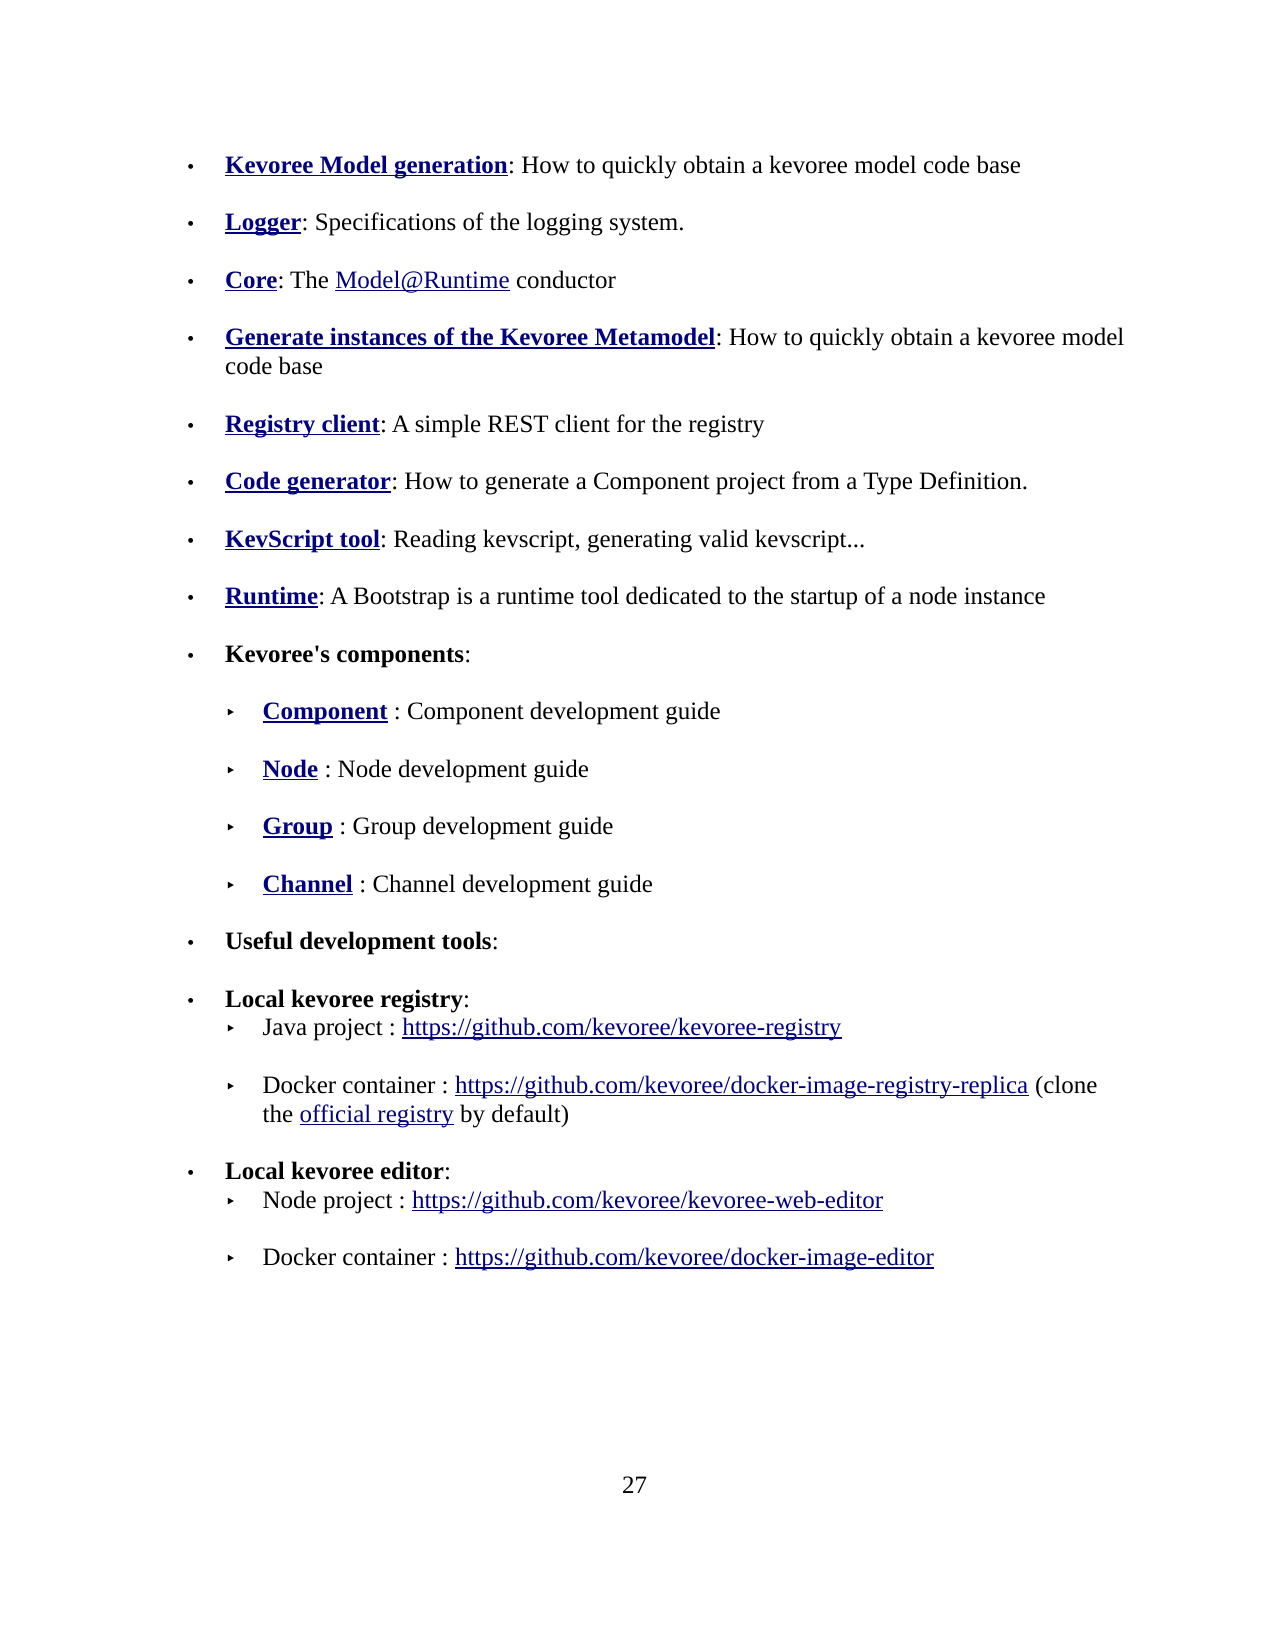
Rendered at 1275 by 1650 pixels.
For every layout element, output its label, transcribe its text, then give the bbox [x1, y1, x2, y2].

list Component : Component development guide [225, 696, 1125, 754]
list Docker container : https://github.com/kevoree/docker-image-editor [225, 1242, 1125, 1271]
list Code generator: How to generate a Component project from a Type Definition. [187, 466, 1125, 524]
list Core: The Model@Runtime conductor [187, 265, 1125, 322]
list Docker container : https://github.com/kevoree/docker-image-registry-replica (clone the official registry by default) [225, 1070, 1125, 1156]
list Java project : https://github.com/kevoree/kevoree-registry [225, 1012, 1125, 1070]
list Kevoree Model generation: How to quickly obtain a kevoree model code base [187, 150, 1125, 207]
list Channel : Channel development guide [225, 869, 1125, 926]
list Runtime: A Bootstrap is a runtime tool dedicated to the startup of a node instance [187, 581, 1125, 639]
list Node project : https://github.com/kevoree/kevoree-web-editor [225, 1185, 1125, 1242]
list Registry client: A simple REST client for the registry [187, 409, 1125, 466]
list Kevoree's components: [187, 639, 1125, 696]
list Group : Group development guide [225, 811, 1125, 869]
list Logger: Specifications of the logging system. [187, 207, 1125, 265]
list KevScript tool: Reading kevscript, generating valid kevscript... [187, 524, 1125, 581]
list Node : Node development guide [225, 754, 1125, 811]
list Local kevoree registry: [187, 984, 1125, 1012]
list Generate instances of the Kevoree Metamodel: How to quickly obtain a kevoree model code base [187, 322, 1125, 409]
list Local kevoree editor: [187, 1156, 1125, 1185]
list Useful development tools: [187, 926, 1125, 984]
